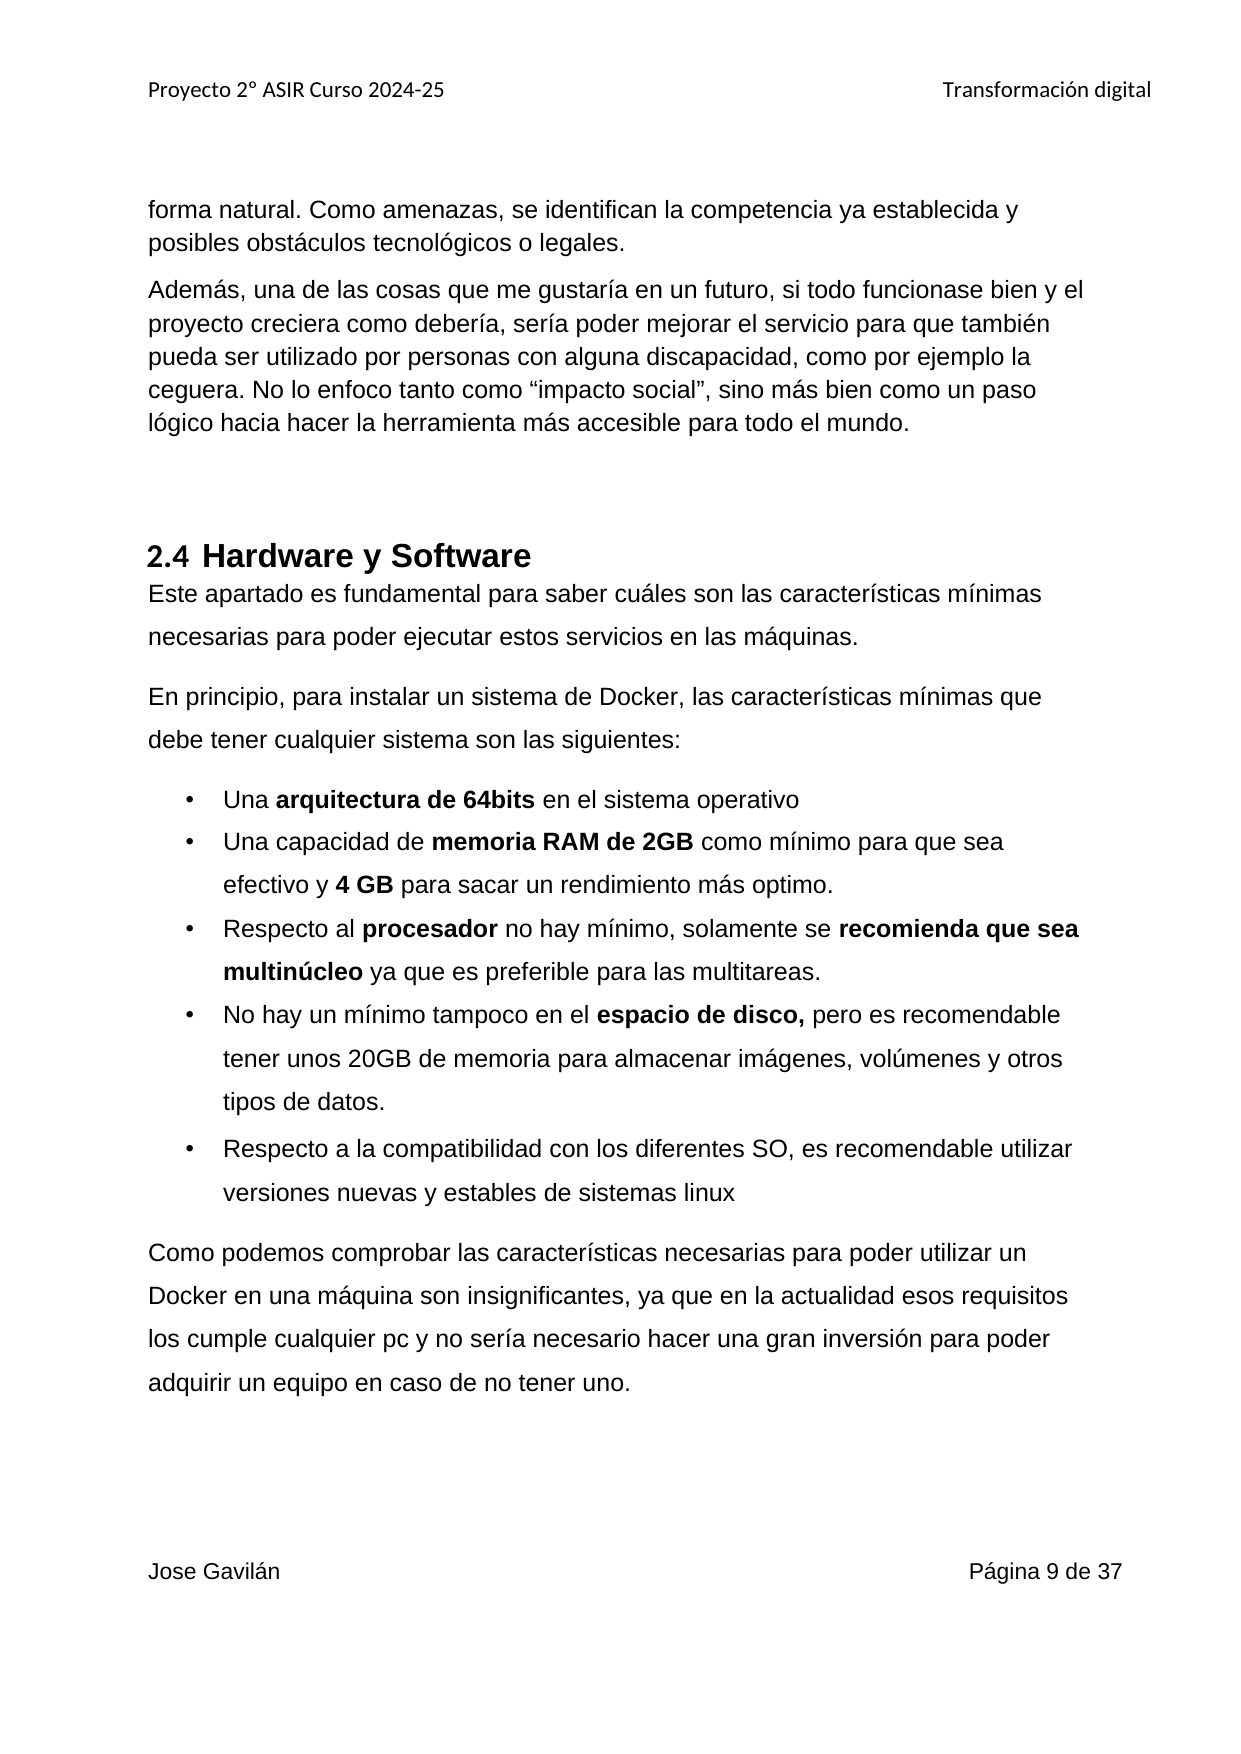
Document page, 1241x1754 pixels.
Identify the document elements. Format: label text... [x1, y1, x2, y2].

text Este apartado es fundamental para saber cuáles son las características mínimas necesarias para poder ejecutar estos servicios en las máquinas. [148, 579, 1092, 651]
list No hay un mínimo tampoco en el espacio de disco, pero es recomendable tener unos 20GB de memoria para almacenar imágenes, volúmenes y otros tipos de datos. [185, 1001, 1093, 1116]
text forma natural. Como amenazas, se identifican la competencia ya establecida y posibles obstáculos tecnológicos o legales. [148, 195, 1093, 257]
list Una capacidad de memoria RAM de 2GB como mínimo para que sea efectivo y 4 GB para sacar un rendimiento más optimo. [185, 827, 1093, 899]
text En principio, para instalar un sistema de Docker, las características mínimas que debe tener cualquier sistema son las siguientes: [148, 682, 1092, 754]
list Respecto al procesador no hay mínimo, solamente se recomienda que sea multinúcleo ya que es preferible para las multitareas. [185, 914, 1093, 986]
subtitle Hardware y Software [146, 536, 1093, 576]
text Como podemos comprobar las características necesarias para poder utilizar un Docker en una máquina son insignificantes, ya que en la actualidad esos requisitos los cumple cualquier pc y no sería necesario hacer una gran inversión para poder adquirir un equipo en caso de no tener uno. [148, 1237, 1092, 1396]
list Respecto a la compatibilidad con los diferentes SO, es recomendable utilizar versiones nuevas y estables de sistemas linux [185, 1134, 1093, 1206]
text Además, una de las cosas que me gustaría en un futuro, si todo funcionase bien y el proyecto creciera como debería, sería poder mejorar el servicio para que también pueda ser utilizado por personas con alguna discapacidad, como por ejemplo la ceguera. No lo enfoco tanto como “impacto social”, sino más bien como un paso lógico hacia hacer la herramienta más accesible para todo el mundo. [148, 276, 1093, 436]
list Una arquitectura de 64bits en el sistema operativo [185, 785, 1093, 814]
